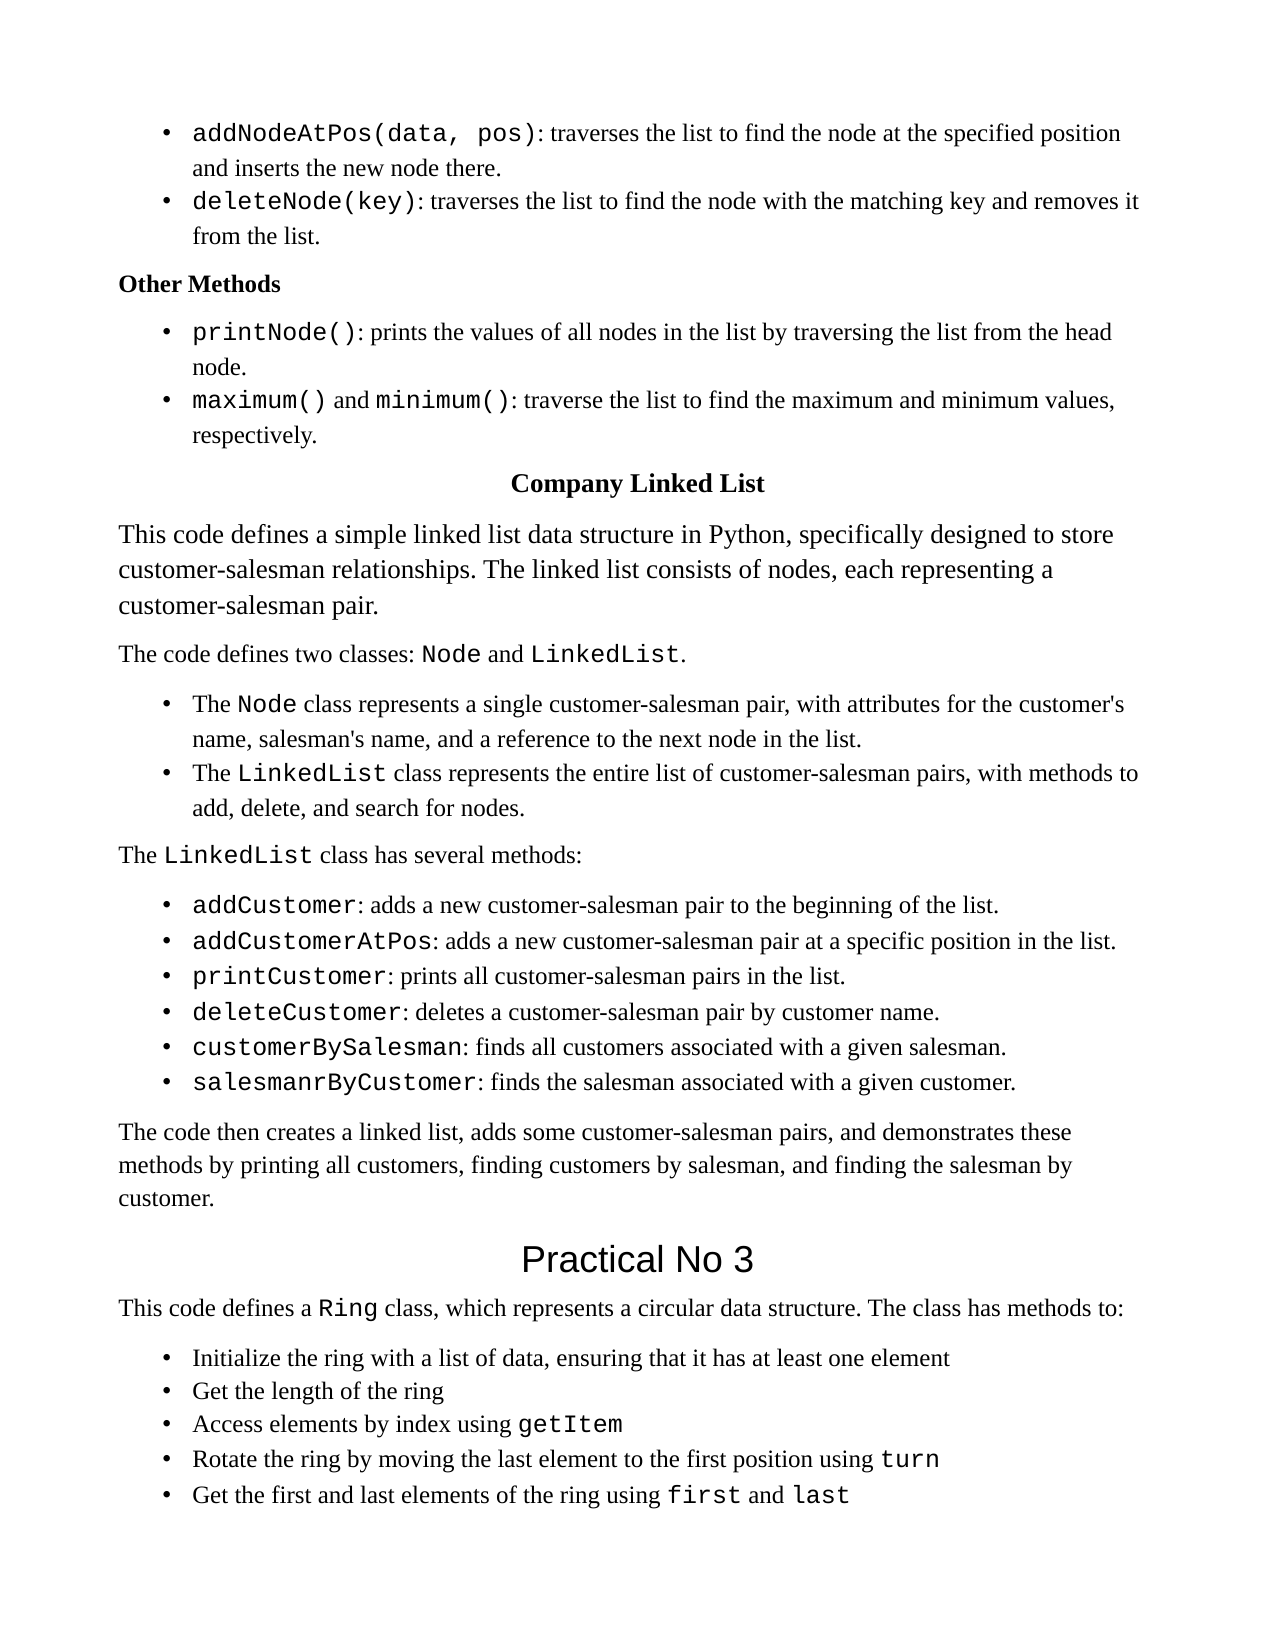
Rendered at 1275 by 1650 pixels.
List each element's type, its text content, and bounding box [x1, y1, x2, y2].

list Initialize the ring with a list of data, ensuring that it has at least one element [162, 1343, 1157, 1372]
text This code defines a Ring class, which represents a circular data structure. The class has methods to: [118, 1293, 1157, 1324]
list Rotate the ring by moving the last element to the first position using turn [162, 1444, 1157, 1475]
text This code defines a simple linked list data structure in Python, specifically designed to store customer-salesman relationships. The linked list consists of nodes, each representing a customer-salesman pair. [118, 518, 1157, 620]
list The LinkedList class represents the entire list of customer-salesman pairs, with methods to add, delete, and search for nodes. [162, 758, 1157, 821]
text The code defines two classes: Node and LinkedList. [118, 639, 1157, 670]
list The Node class represents a single customer-salesman pair, with attributes for the customer's name, salesman's name, and a reference to the next node in the list. [162, 689, 1157, 753]
text Company Linked List [118, 467, 1157, 498]
subtitle Practical No 3 [118, 1237, 1157, 1280]
list customerBySalesman: finds all customers associated with a given salesman. [162, 1032, 1157, 1063]
list salesmanrByCustomer: finds the salesman associated with a given customer. [162, 1067, 1157, 1098]
list Get the length of the ring [162, 1376, 1157, 1405]
list addCustomer: adds a new customer-salesman pair to the beginning of the list. [162, 890, 1157, 921]
list printCustomer: prints all customer-salesman pairs in the list. [162, 961, 1157, 992]
text The code then creates a linked list, adds some customer-salesman pairs, and demonstrates these methods by printing all customers, finding customers by salesman, and finding the salesman by customer. [118, 1117, 1157, 1212]
list addCustomerAtPos: adds a new customer-salesman pair at a specific position in the list. [162, 926, 1157, 957]
list deleteNode(key): traverses the list to find the node with the matching key and removes it from the list. [162, 186, 1157, 250]
list printNode(): prints the values of all nodes in the list by traversing the list from the head node. [162, 317, 1157, 380]
list maximum() and minimum(): traverse the list to find the maximum and minimum values, respectively. [162, 385, 1157, 448]
text The LinkedList class has several methods: [118, 840, 1157, 871]
text Other Methods [118, 269, 1157, 298]
list addNodeAtPos(data, pos): traverses the list to find the node at the specified position and inserts the new node there. [162, 118, 1157, 182]
list Access elements by index using getItem [162, 1409, 1157, 1440]
list deleteCustomer: deletes a customer-salesman pair by customer name. [162, 997, 1157, 1027]
list Get the first and last elements of the ring using first and last [162, 1480, 1157, 1511]
